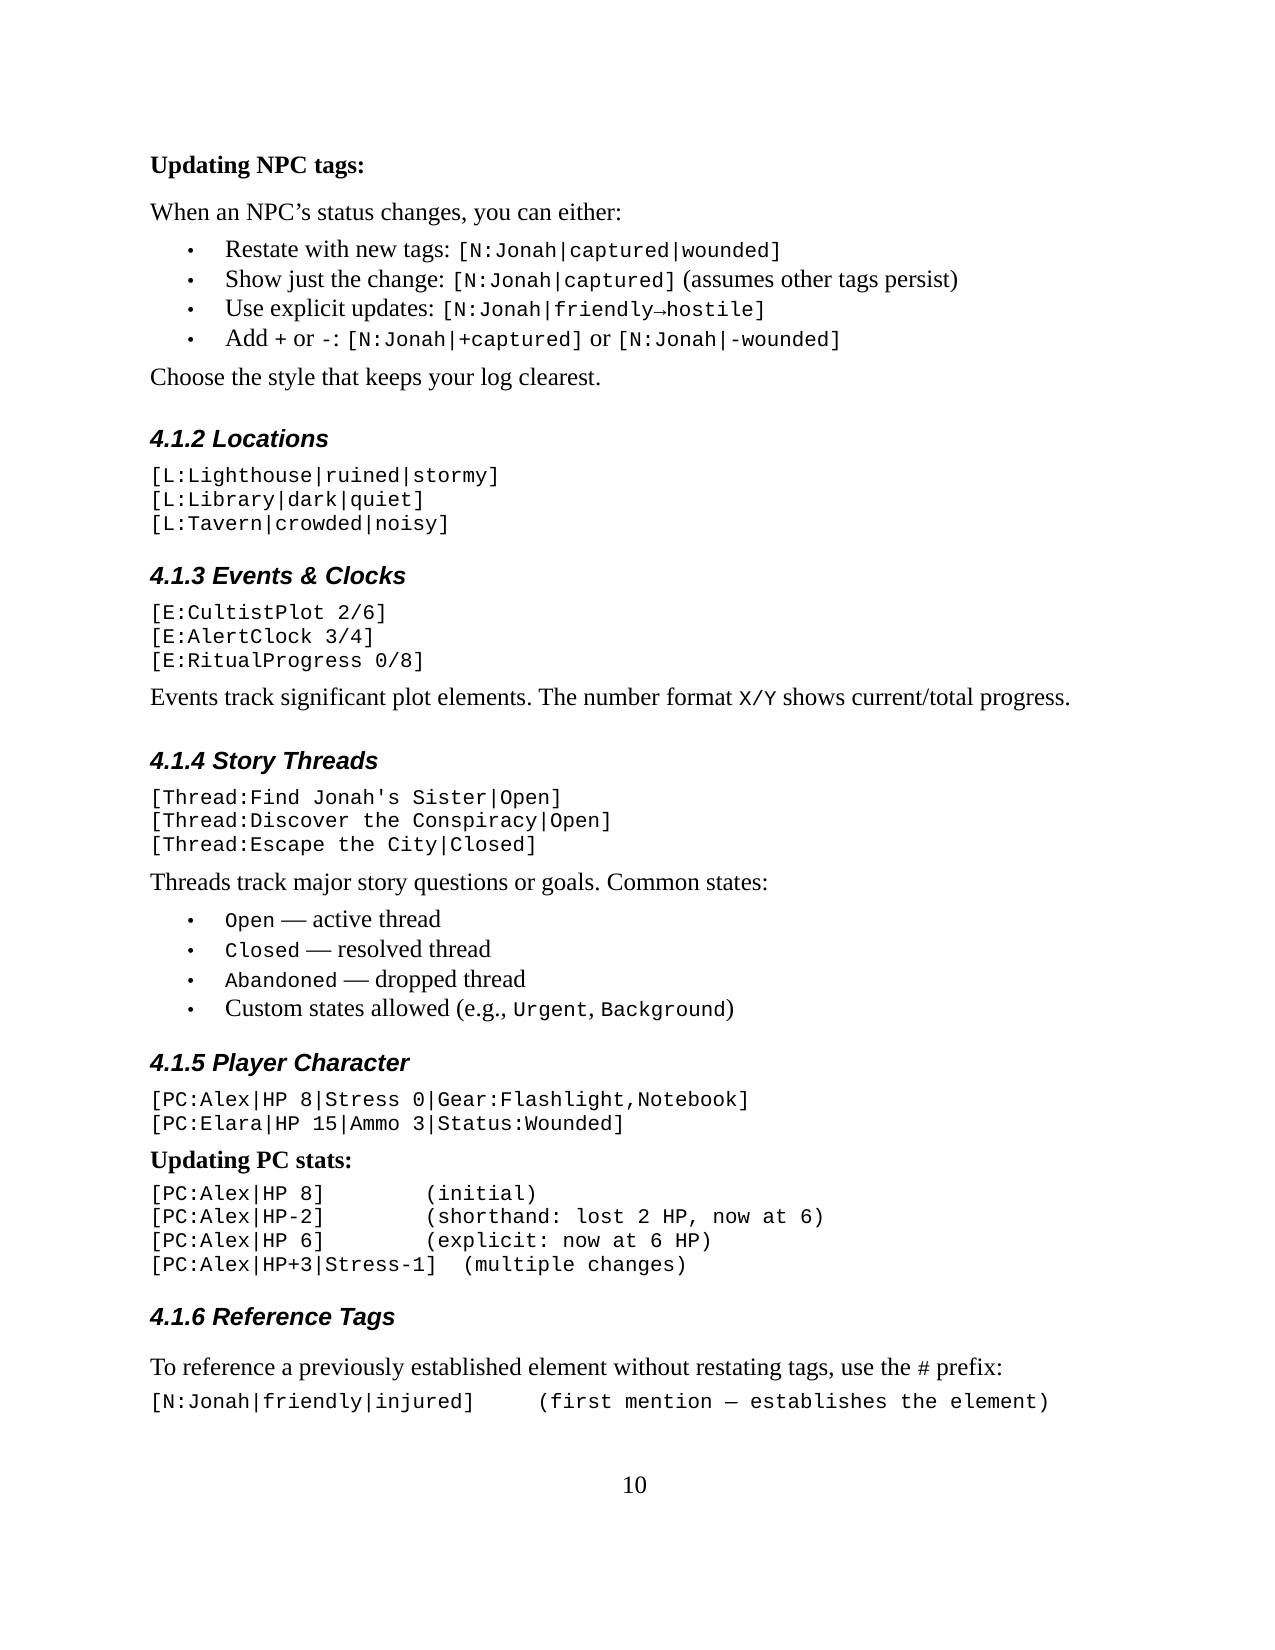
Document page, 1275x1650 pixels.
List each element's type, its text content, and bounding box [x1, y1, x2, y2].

list Show just the change: [N:Jonah|captured] (assumes other tags persist) [187, 264, 1125, 293]
text Updating NPC tags: [150, 150, 1125, 179]
text Choose the style that keeps your log clearest. [150, 362, 1125, 390]
text [E:RitualProgress 0/8] [150, 650, 1125, 673]
text Updating PC stats: [150, 1145, 1125, 1174]
text Events track significant plot elements. The number format X/Y shows current/total progress. [150, 682, 1125, 712]
subtitle 4.1.6 Reference Tags [150, 1302, 1125, 1331]
text [L:Library|dark|quiet] [150, 489, 1125, 513]
list Custom states allowed (e.g., Urgent, Background) [187, 993, 1125, 1023]
list Open — active thread [187, 904, 1125, 934]
text [E:AlertClock 3/4] [150, 626, 1125, 650]
list Closed — resolved thread [187, 934, 1125, 964]
text When an NPC’s status changes, you can either: [150, 197, 1125, 225]
subtitle 4.1.5 Player Character [150, 1048, 1125, 1076]
text [L:Lighthouse|ruined|stormy] [150, 465, 1125, 489]
text [Thread:Discover the Conspiracy|Open] [150, 811, 1125, 834]
text [N:Jonah|friendly|injured] (first mention — establishes the element) [150, 1391, 1125, 1414]
text [PC:Alex|HP 8] (initial) [150, 1183, 1125, 1206]
list Use explicit updates: [N:Jonah|friendly→hostile] [187, 293, 1125, 323]
list Restate with new tags: [N:Jonah|captured|wounded] [187, 234, 1125, 264]
list Add + or -: [N:Jonah|+captured] or [N:Jonah|-wounded] [187, 323, 1125, 353]
text [Thread:Escape the City|Closed] [150, 834, 1125, 858]
subtitle 4.1.2 Locations [150, 424, 1125, 453]
text [PC:Alex|HP 6] (explicit: now at 6 HP) [150, 1230, 1125, 1254]
text [PC:Elara|HP 15|Ammo 3|Status:Wounded] [150, 1112, 1125, 1136]
list Abandoned — dropped thread [187, 964, 1125, 993]
subtitle 4.1.4 Story Threads [150, 746, 1125, 774]
text To reference a previously established element without restating tags, use the # prefix: [150, 1352, 1125, 1382]
subtitle 4.1.3 Events & Clocks [150, 561, 1125, 590]
text [PC:Alex|HP 8|Stress 0|Gear:Flashlight,Notebook] [150, 1089, 1125, 1112]
text Threads track major story questions or goals. Common states: [150, 867, 1125, 896]
text [E:CultistPlot 2/6] [150, 602, 1125, 626]
text [PC:Alex|HP+3|Stress-1] (multiple changes) [150, 1254, 1125, 1277]
text [PC:Alex|HP-2] (shorthand: lost 2 HP, now at 6) [150, 1206, 1125, 1230]
text [L:Tavern|crowded|noisy] [150, 513, 1125, 536]
text [Thread:Find Jonah's Sister|Open] [150, 787, 1125, 811]
